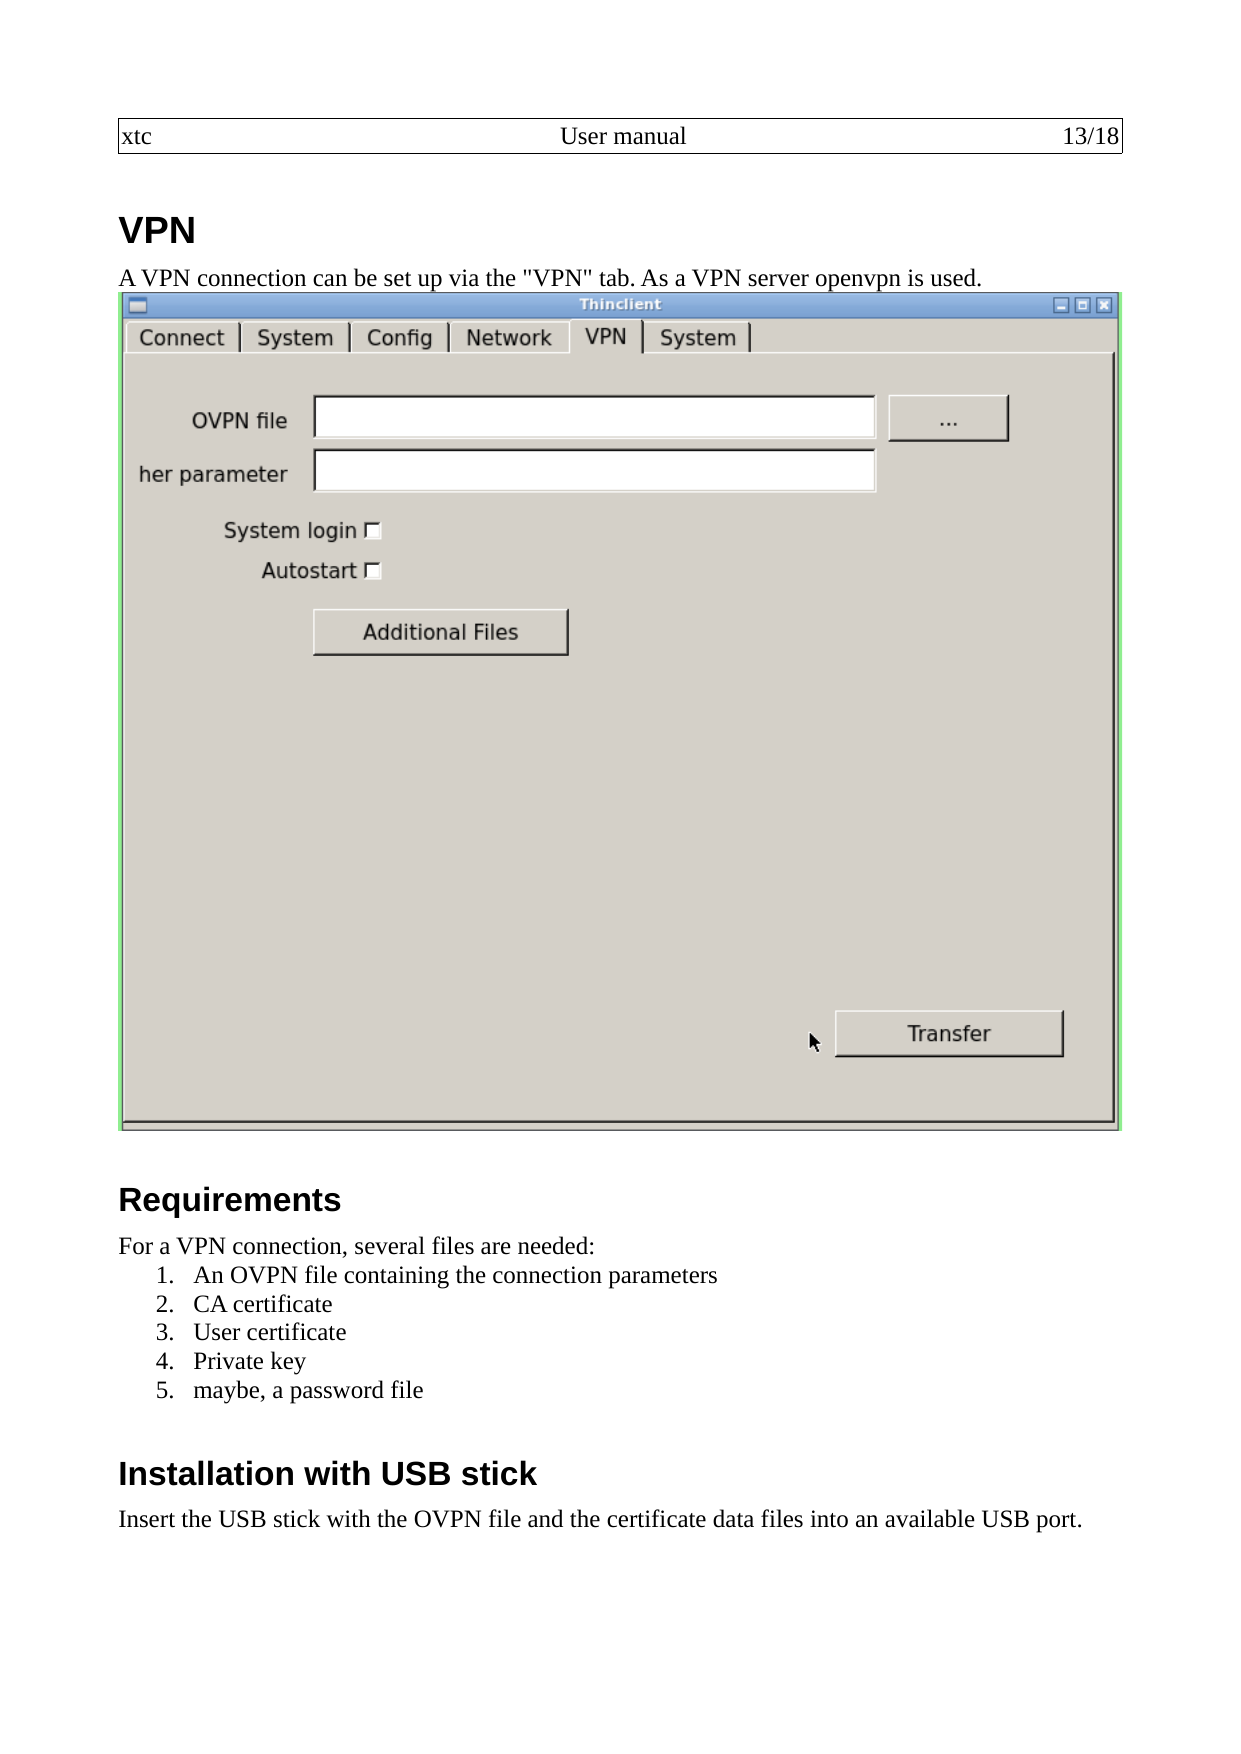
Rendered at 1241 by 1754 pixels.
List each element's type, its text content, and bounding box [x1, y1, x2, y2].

text Insert the USB stick with the OVPN file and the certificate data files into an available USB port. [118, 1504, 1122, 1533]
subtitle Requirements [118, 1180, 1122, 1219]
list User certificate [156, 1317, 1122, 1346]
subtitle VPN [118, 207, 1122, 251]
list An OVPN file containing the connection parameters [156, 1260, 1122, 1289]
text For a VPN connection, several files are needed: [118, 1231, 1122, 1260]
list Private key [156, 1346, 1122, 1375]
subtitle Installation with USB stick [118, 1453, 1122, 1492]
list maybe, a password file [156, 1375, 1122, 1404]
list CA certificate [156, 1289, 1122, 1317]
picture [118, 292, 1123, 1131]
text A VPN connection can be set up via the "VPN" tab. As a VPN server openvpn is used. [118, 263, 1122, 292]
